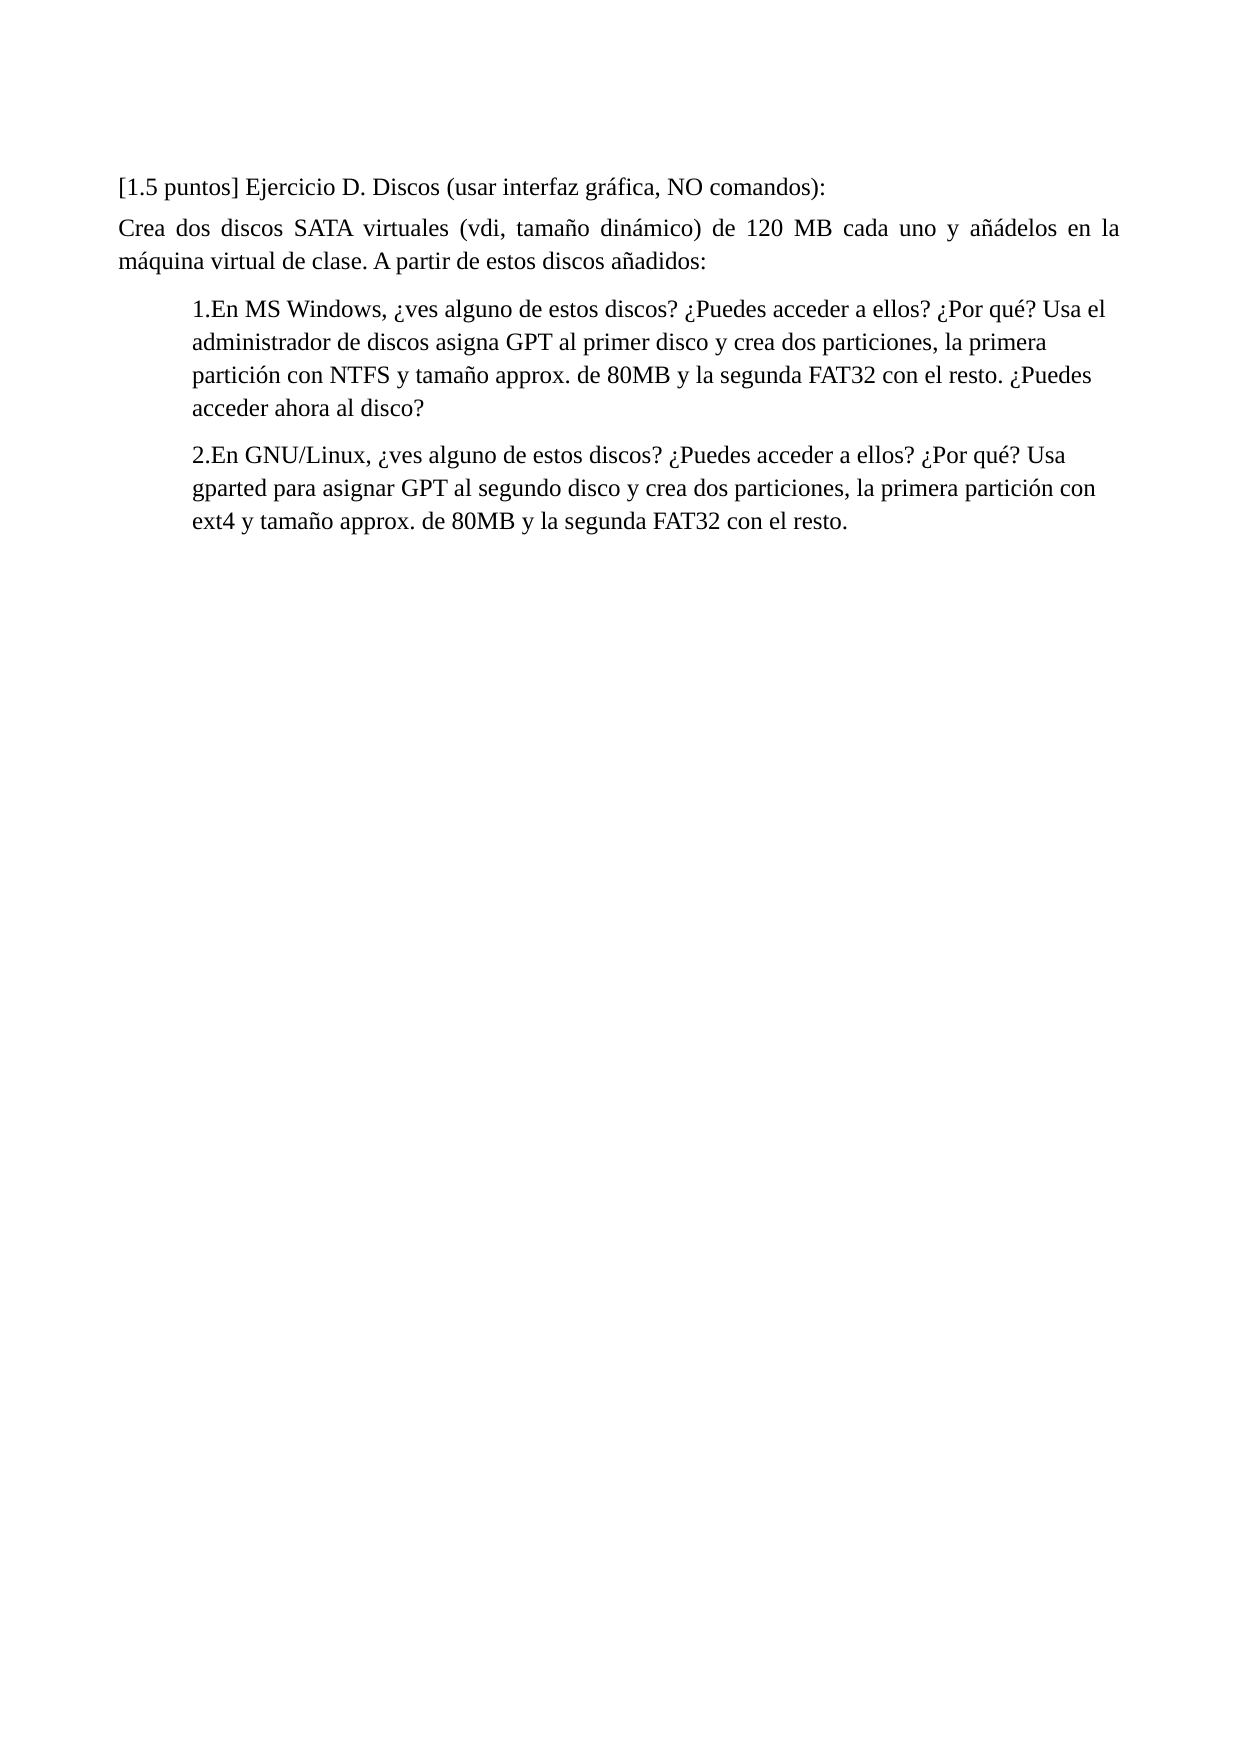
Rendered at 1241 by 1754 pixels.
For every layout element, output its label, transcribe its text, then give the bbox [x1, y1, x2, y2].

text Crea dos discos SATA virtuales (vdi, tamaño dinámico) de 120 MB cada uno y añádelos en la máquina virtual de clase. A partir de estos discos añadidos: [118, 213, 1122, 275]
list En MS Windows, ¿ves alguno de estos discos? ¿Puedes acceder a ellos? ¿Por qué? Usa el administrador de discos asigna GPT al primer disco y crea dos particiones, la primera partición con NTFS y tamaño approx. de 80MB y la segunda FAT32 con el resto. ¿Puedes acceder ahora al disco? [118, 294, 1122, 422]
list En GNU/Linux, ¿ves alguno de estos discos? ¿Puedes acceder a ellos? ¿Por qué? Usa gparted para asignar GPT al segundo disco y crea dos particiones, la primera partición con ext4 y tamaño approx. de 80MB y la segunda FAT32 con el resto. [118, 440, 1122, 535]
subtitle [1.5 puntos] Ejercicio D. Discos (usar interfaz gráfica, NO comandos): [118, 172, 1122, 201]
